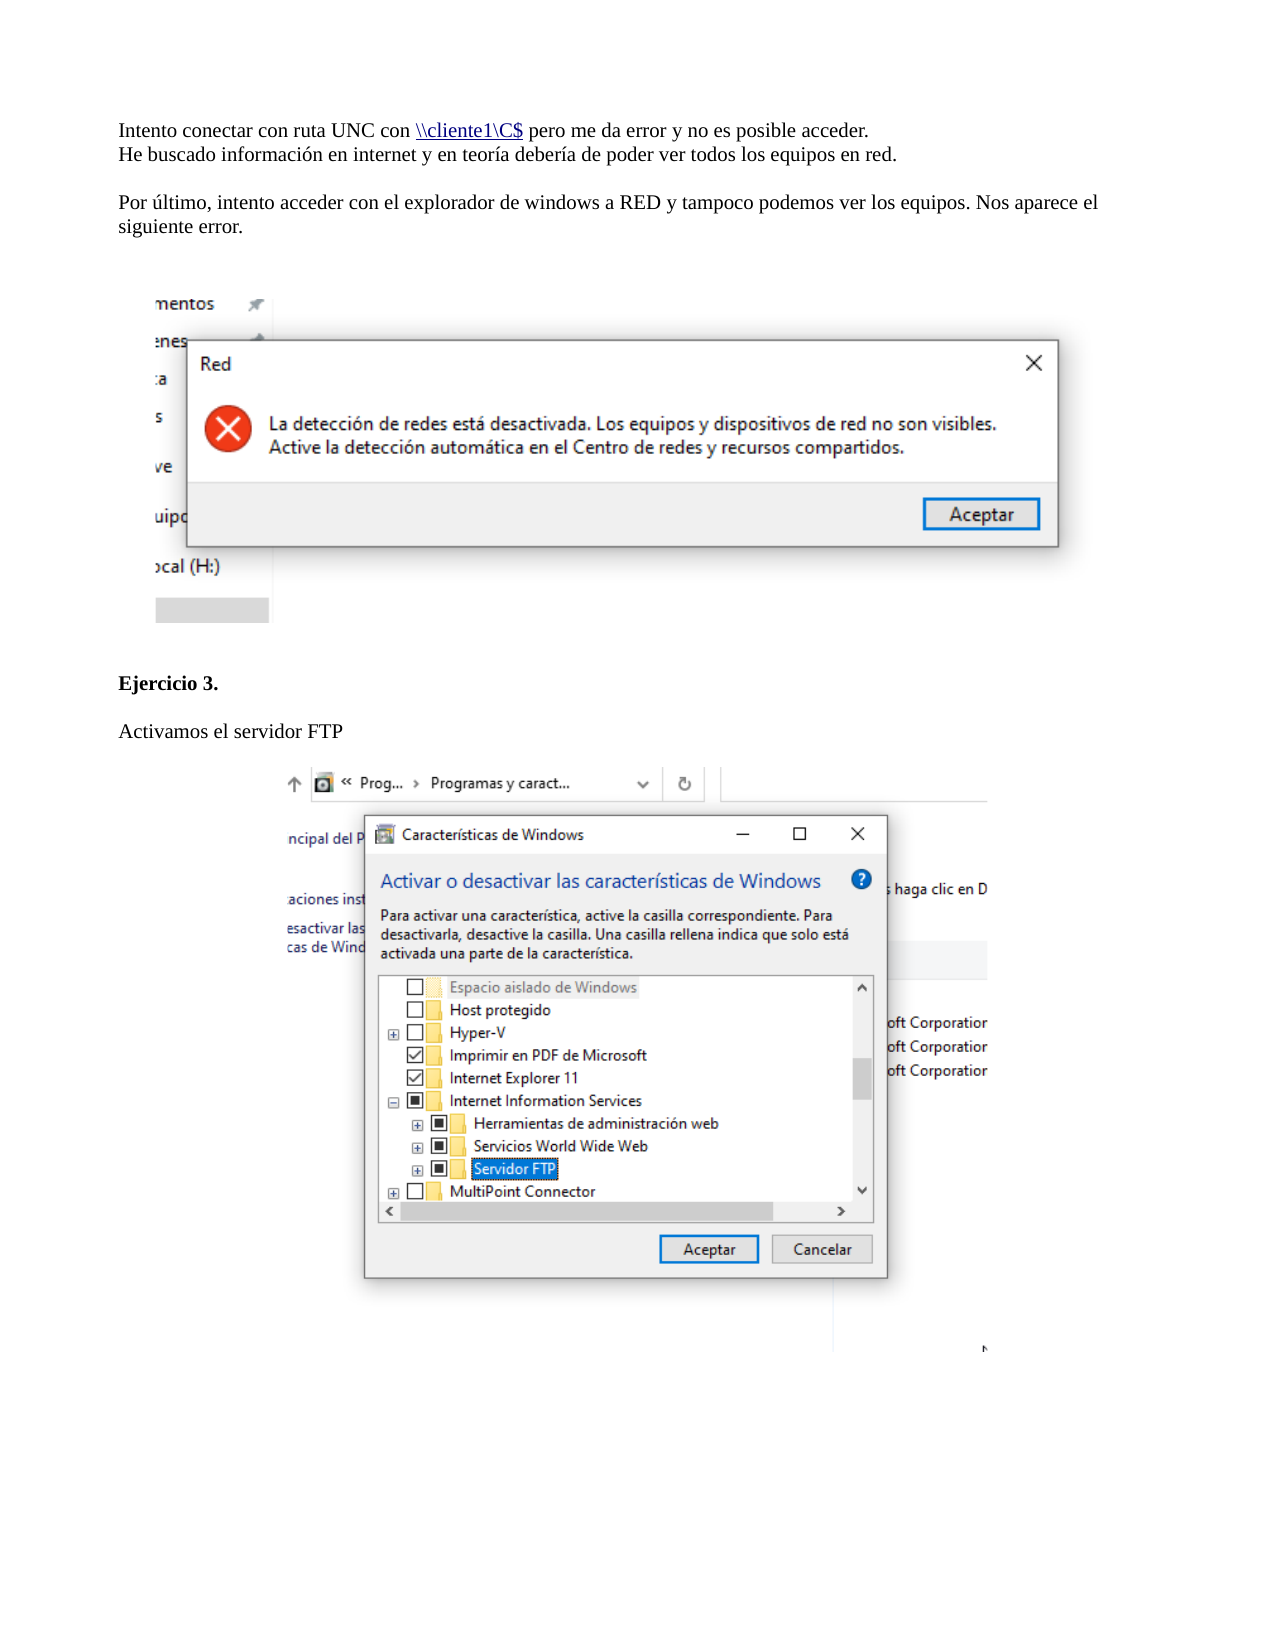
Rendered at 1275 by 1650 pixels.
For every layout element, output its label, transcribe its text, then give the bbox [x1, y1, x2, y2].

text He buscado información en internet y en teoría debería de poder ver todos los equipos en red. [118, 142, 1157, 166]
picture [155, 299, 1136, 623]
text Por último, intento acceder con el explorador de windows a RED y tampoco podemos ver los equipos. Nos aparece el siguiente error. [118, 190, 1157, 238]
text Intento conectar con ruta UNC con \\cliente1\C$ pero me da error y no es posible acceder. [118, 118, 1157, 142]
text Activamos el servidor FTP [118, 719, 1157, 743]
text Ejercicio 3. [118, 671, 1157, 695]
picture [287, 767, 988, 1352]
